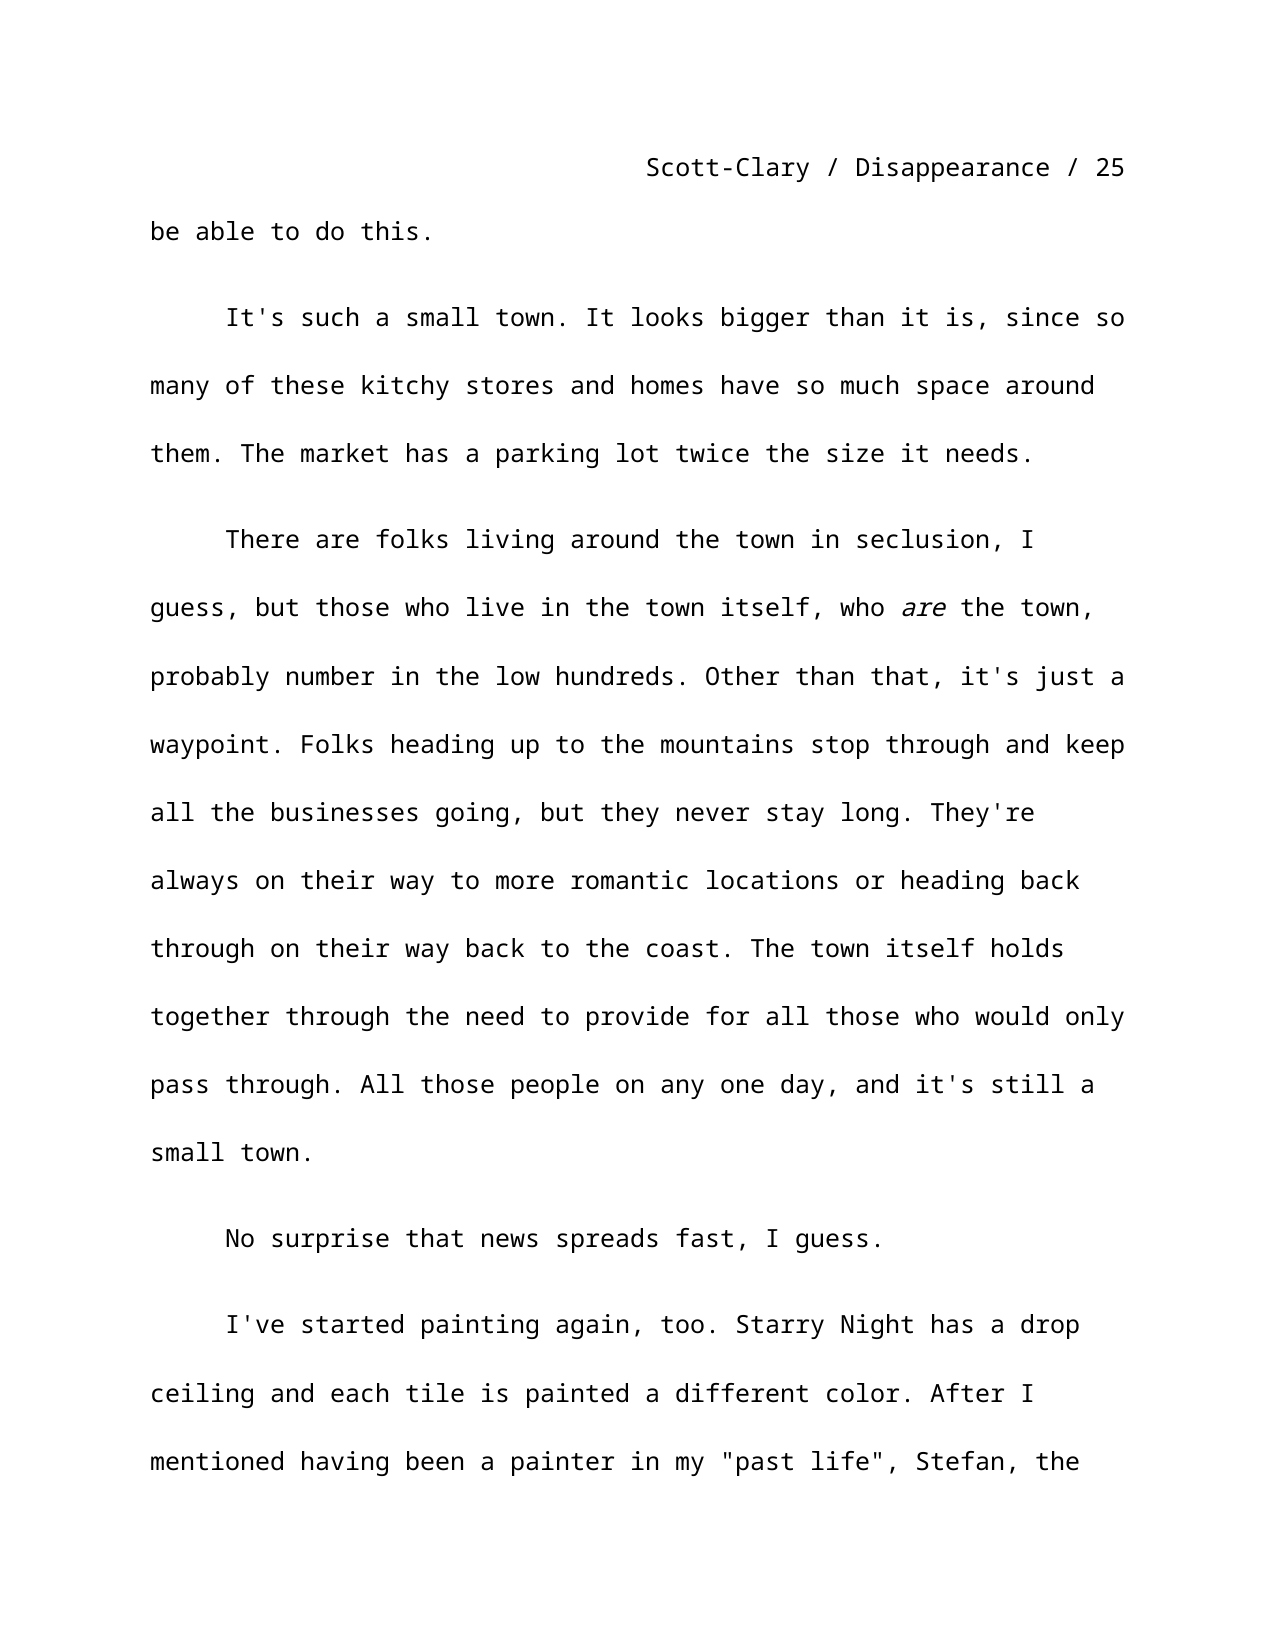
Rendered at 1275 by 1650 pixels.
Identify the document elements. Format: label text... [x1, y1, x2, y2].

text There are folks living around the town in seclusion, I guess, but those who live in the town itself, who are the town, probably number in the low hundreds. Other than that, it's just a waypoint. Folks heading up to the mountains stop through and keep all the businesses going, but they never stay long. They're always on their way to more romantic locations or heading back through on their way back to the coast. The town itself holds together through the need to provide for all those who would only pass through. All those people on any one day, and it's still a small town. [150, 522, 1125, 1169]
text be able to do this. [150, 213, 1125, 248]
text I've started painting again, too. Starry Night has a drop ceiling and each tile is painted a different color. After I mentioned having been a painter in my "past life", Stefan, the [150, 1307, 1125, 1477]
text It's such a small town. It looks bigger than it is, since so many of these kitchy stores and homes have so much space around them. The market has a parking lot twice the size it needs. [150, 299, 1125, 470]
text No surprise that news spreads fast, I guess. [150, 1221, 1125, 1255]
